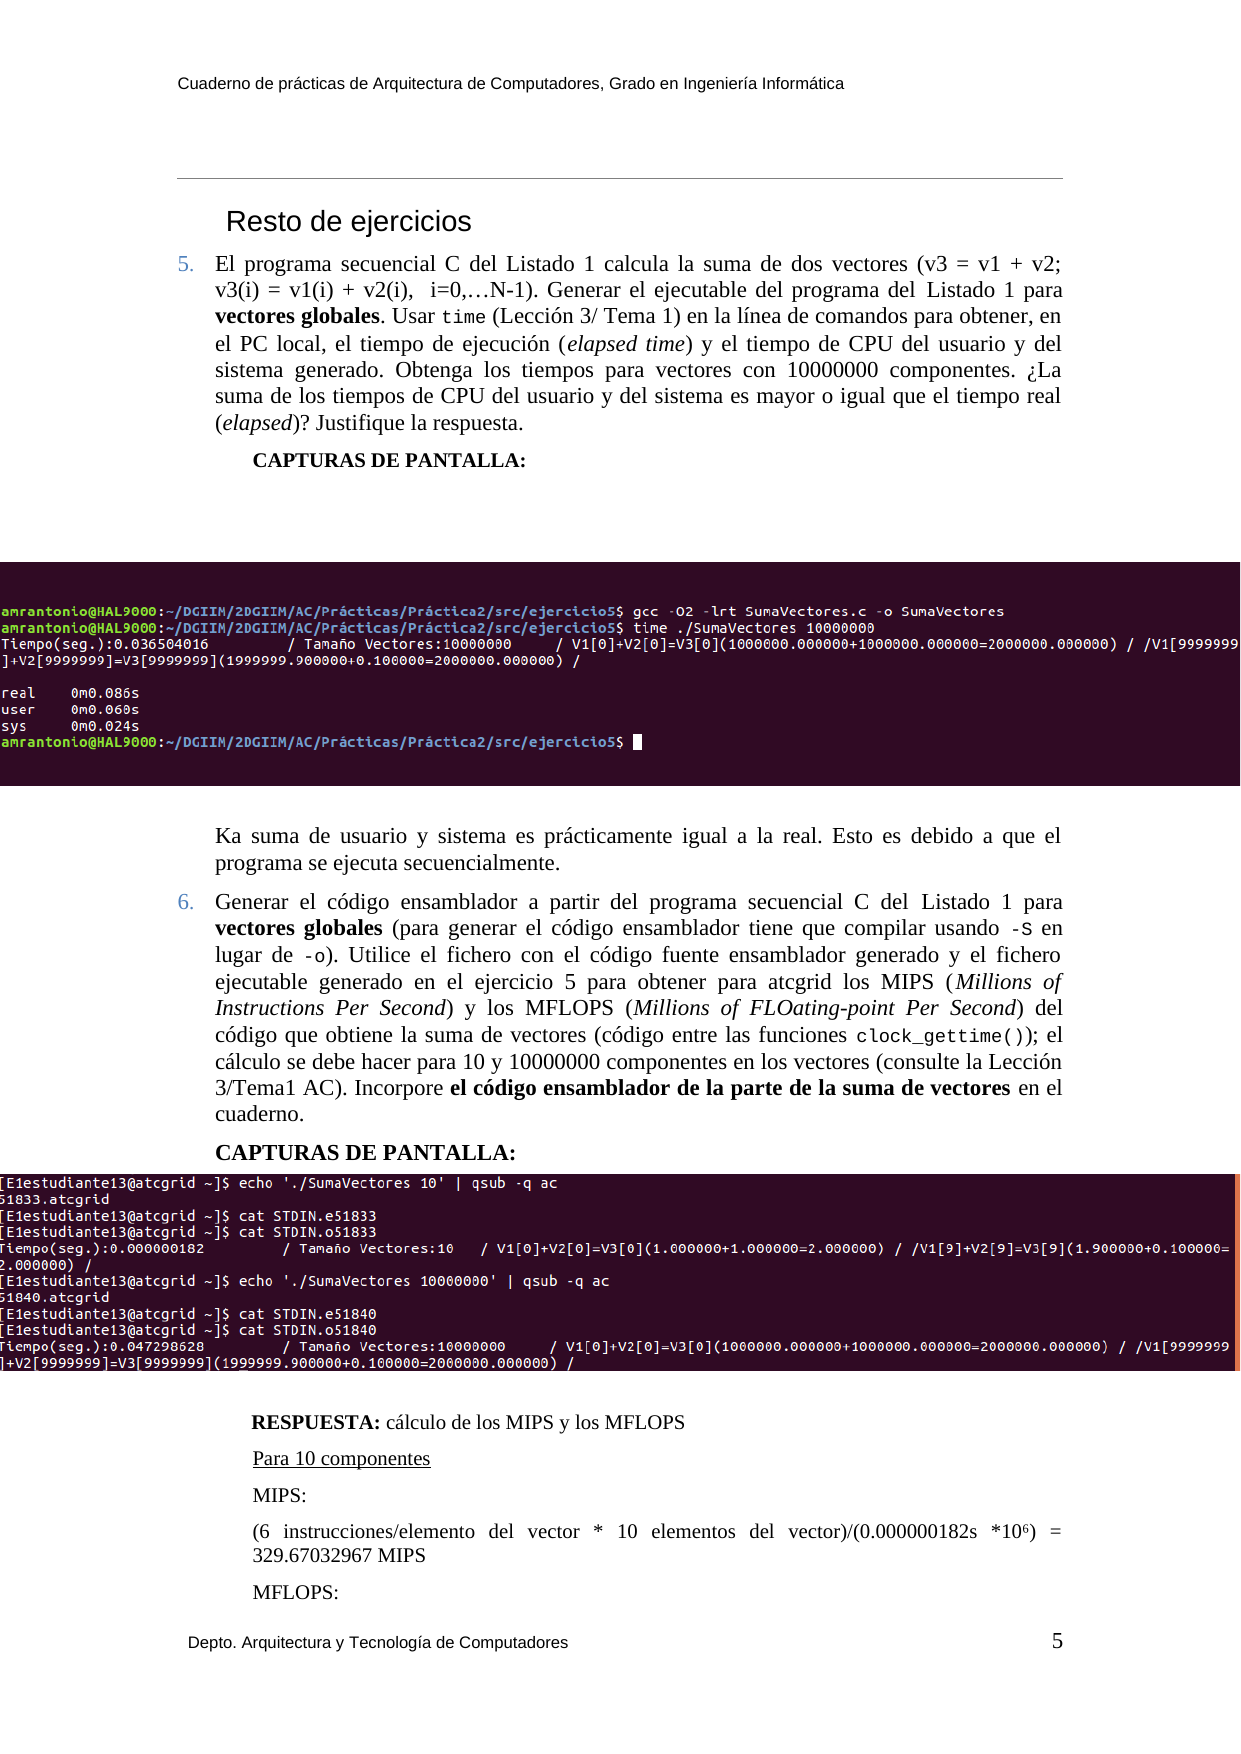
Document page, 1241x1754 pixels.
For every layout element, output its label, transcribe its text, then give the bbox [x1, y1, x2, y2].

list Generar el código ensamblador a partir del programa secuencial C del Listado 1 para vectores globales (para generar el código ensamblador tiene que compilar usando -S en lugar de -o). Utilice el fichero con el código fuente ensamblador generado y el fichero ejecutable generado en el ejercicio 5 para obtener para atcgrid los MIPS (Millions of Instructions Per Second) y los MFLOPS (Millions of FLOating-point Per Second) del código que obtiene la suma de vectores (código entre las funciones clock_gettime()); el cálculo se debe hacer para 10 y 10000000 componentes en los vectores (consulte la Lección 3/Tema1 AC). Incorpore el código ensamblador de la parte de la suma de vectores en el cuaderno. [177, 888, 1063, 1127]
list Ka suma de usuario y sistema es prácticamente igual a la real. Esto es debido a que el programa se ejecuta secuencialmente. [215, 822, 1063, 875]
picture [0, 562, 1241, 786]
list El programa secuencial C del Listado 1 calcula la suma de dos vectores (v3 = v1 + v2; v3(i) = v1(i) + v2(i), i=0,…N-1). Generar el ejecutable del programa del Listado 1 para vectores globales. Usar time (Lección 3/ Tema 1) en la línea de comandos para obtener, en el PC local, el tiempo de ejecución (elapsed time) y el tiempo de CPU del usuario y del sistema generado. Obtenga los tiempos para vectores con 10000000 componentes. ¿La suma de los tiempos de CPU del usuario y del sistema es mayor o igual que el tiempo real (elapsed)? Justifique la respuesta. [177, 250, 1063, 435]
text RESPUESTA: cálculo de los MIPS y los MFLOPS [177, 1409, 1063, 1434]
text Para 10 componentes [252, 1446, 1063, 1470]
picture [0, 1174, 1241, 1371]
text (6 instrucciones/elemento del vector * 10 elementos del vector)/(0.000000182s *10⁶) = 329.67032967 MIPS [252, 1519, 1063, 1567]
text CAPTURAS DE PANTALLA: [215, 1139, 1063, 1166]
text MFLOPS: [252, 1580, 1063, 1604]
subtitle Resto de ejercicios [177, 204, 1063, 237]
text MIPS: [252, 1483, 1063, 1507]
text CAPTURAS DE PANTALLA: [252, 447, 1063, 472]
